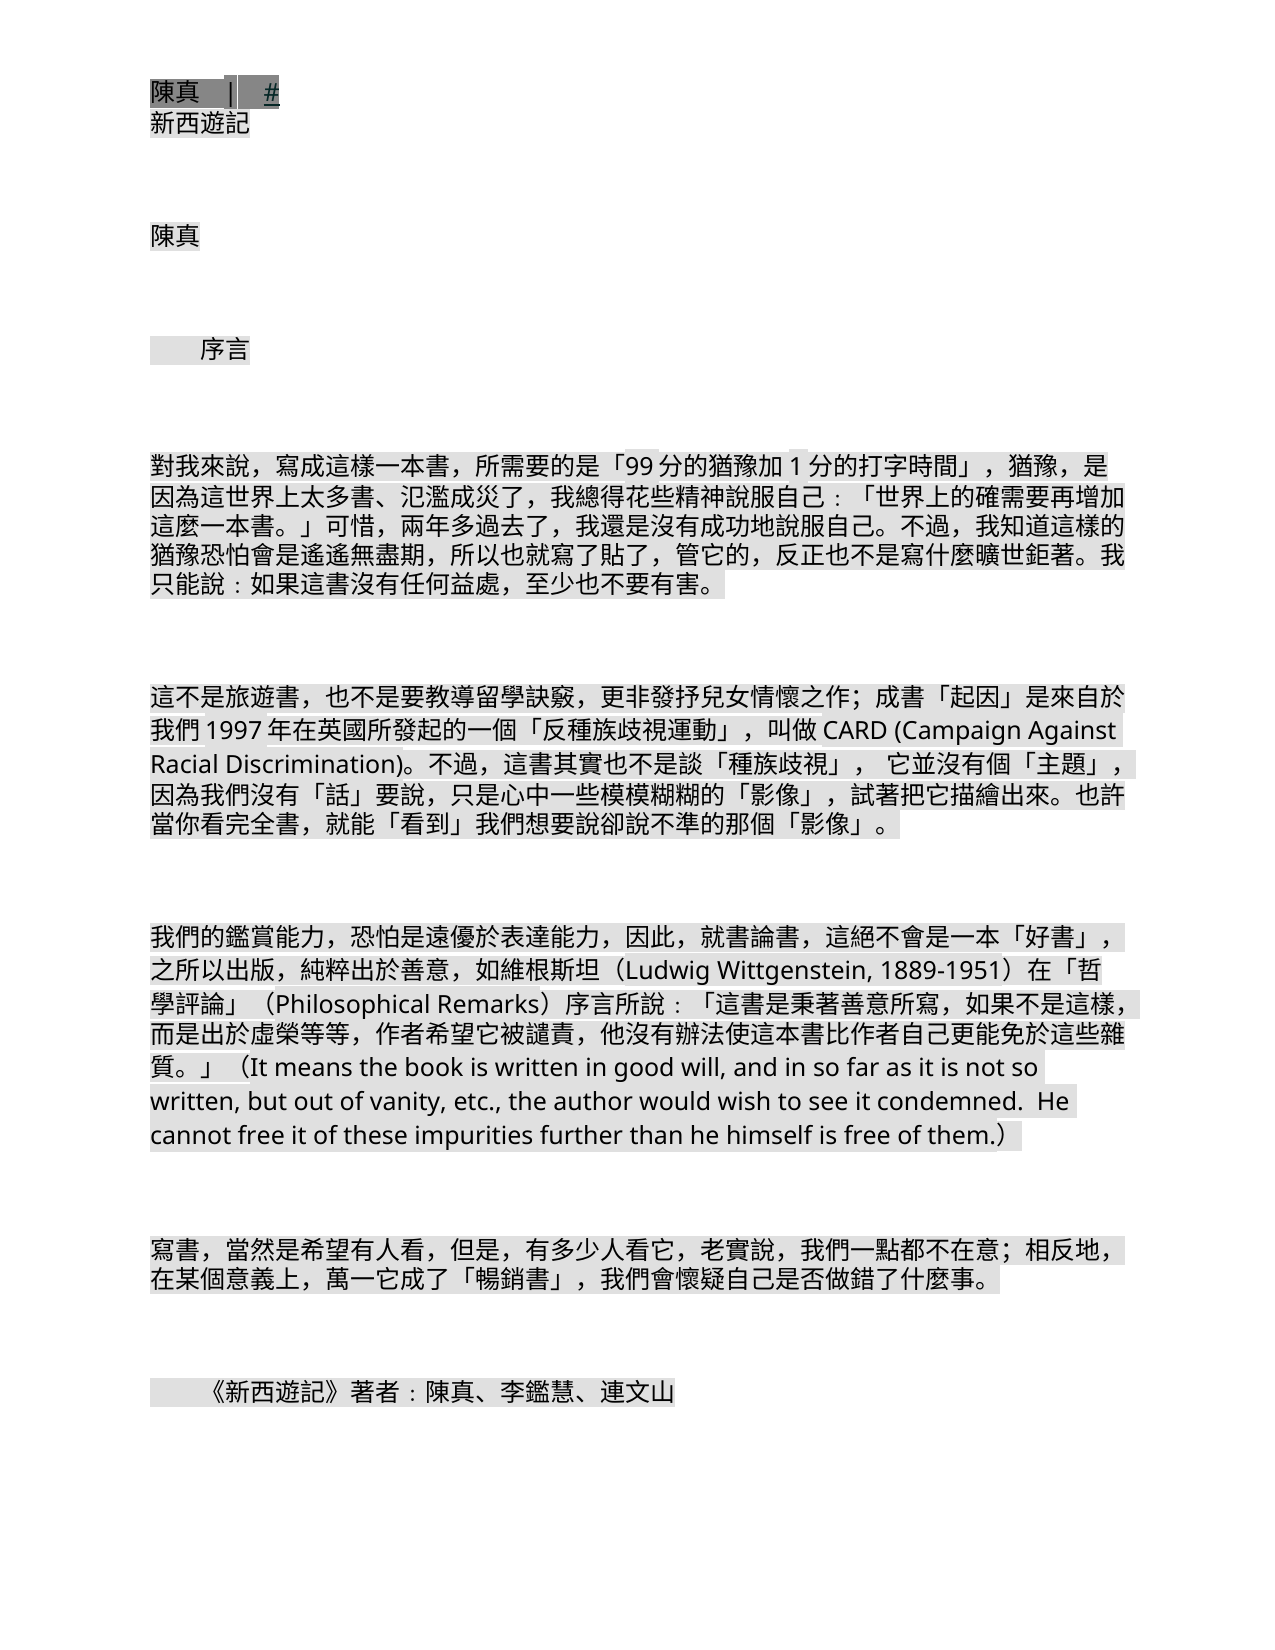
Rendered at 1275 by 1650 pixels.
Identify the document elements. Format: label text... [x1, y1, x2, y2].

text 對我來說，寫成這樣一本書，所需要的是「99分的猶豫加1分的打字時間」，猶豫，是因為這世界上太多書、氾濫成災了，我總得花些精神說服自己﹕「世界上的確需要再增加這麼一本書。」可惜，兩年多過去了，我還是沒有成功地說服自己。不過，我知道這樣的猶豫恐怕會是遙遙無盡期，所以也就寫了貼了，管它的，反正也不是寫什麼曠世鉅著。我只能說﹕如果這書沒有任何益處，至少也不要有害。 [150, 449, 1125, 599]
text 序言 [150, 336, 1125, 365]
text 寫書，當然是希望有人看，但是，有多少人看它，老實說，我們一點都不在意；相反地，在某個意義上，萬一它成了「暢銷書」，我們會懷疑自己是否做錯了什麼事。 [150, 1236, 1125, 1294]
text 《新西遊記》著者﹕陳真、李鑑慧、連文山 [150, 1378, 1125, 1407]
text 新西遊記 [150, 109, 1125, 138]
text 陳真 | # [150, 75, 1125, 109]
text 這不是旅遊書，也不是要教導留學訣竅，更非發抒兒女情懷之作；成書「起因」是來自於我們1997年在英國所發起的一個「反種族歧視運動」，叫做CARD (Campaign Against Racial Discrimination)。不過，這書其實也不是談「種族歧視」， 它並沒有個「主題」，因為我們沒有「話」要說，只是心中一些模模糊糊的「影像」，試著把它描繪出來。也許當你看完全書，就能「看到」我們想要說卻說不準的那個「影像」。 [150, 683, 1125, 839]
text 我們的鑑賞能力，恐怕是遠優於表達能力，因此，就書論書，這絕不會是一本「好書」，之所以出版，純粹出於善意，如維根斯坦（Ludwig Wittgenstein, 1889-1951）在「哲學評論」（Philosophical Remarks）序言所說﹕「這書是秉著善意所寫，如果不是這樣，而是出於虛榮等等，作者希望它被譴責，他沒有辦法使這本書比作者自己更能免於這些雜質。」（It means the book is written in good will, and in so far as it is not so written, but out of vanity, etc., the author would wish to see it condemned. He cannot free it of these impurities further than he himself is free of them.） [150, 923, 1125, 1152]
text 陳真 [150, 222, 1125, 251]
